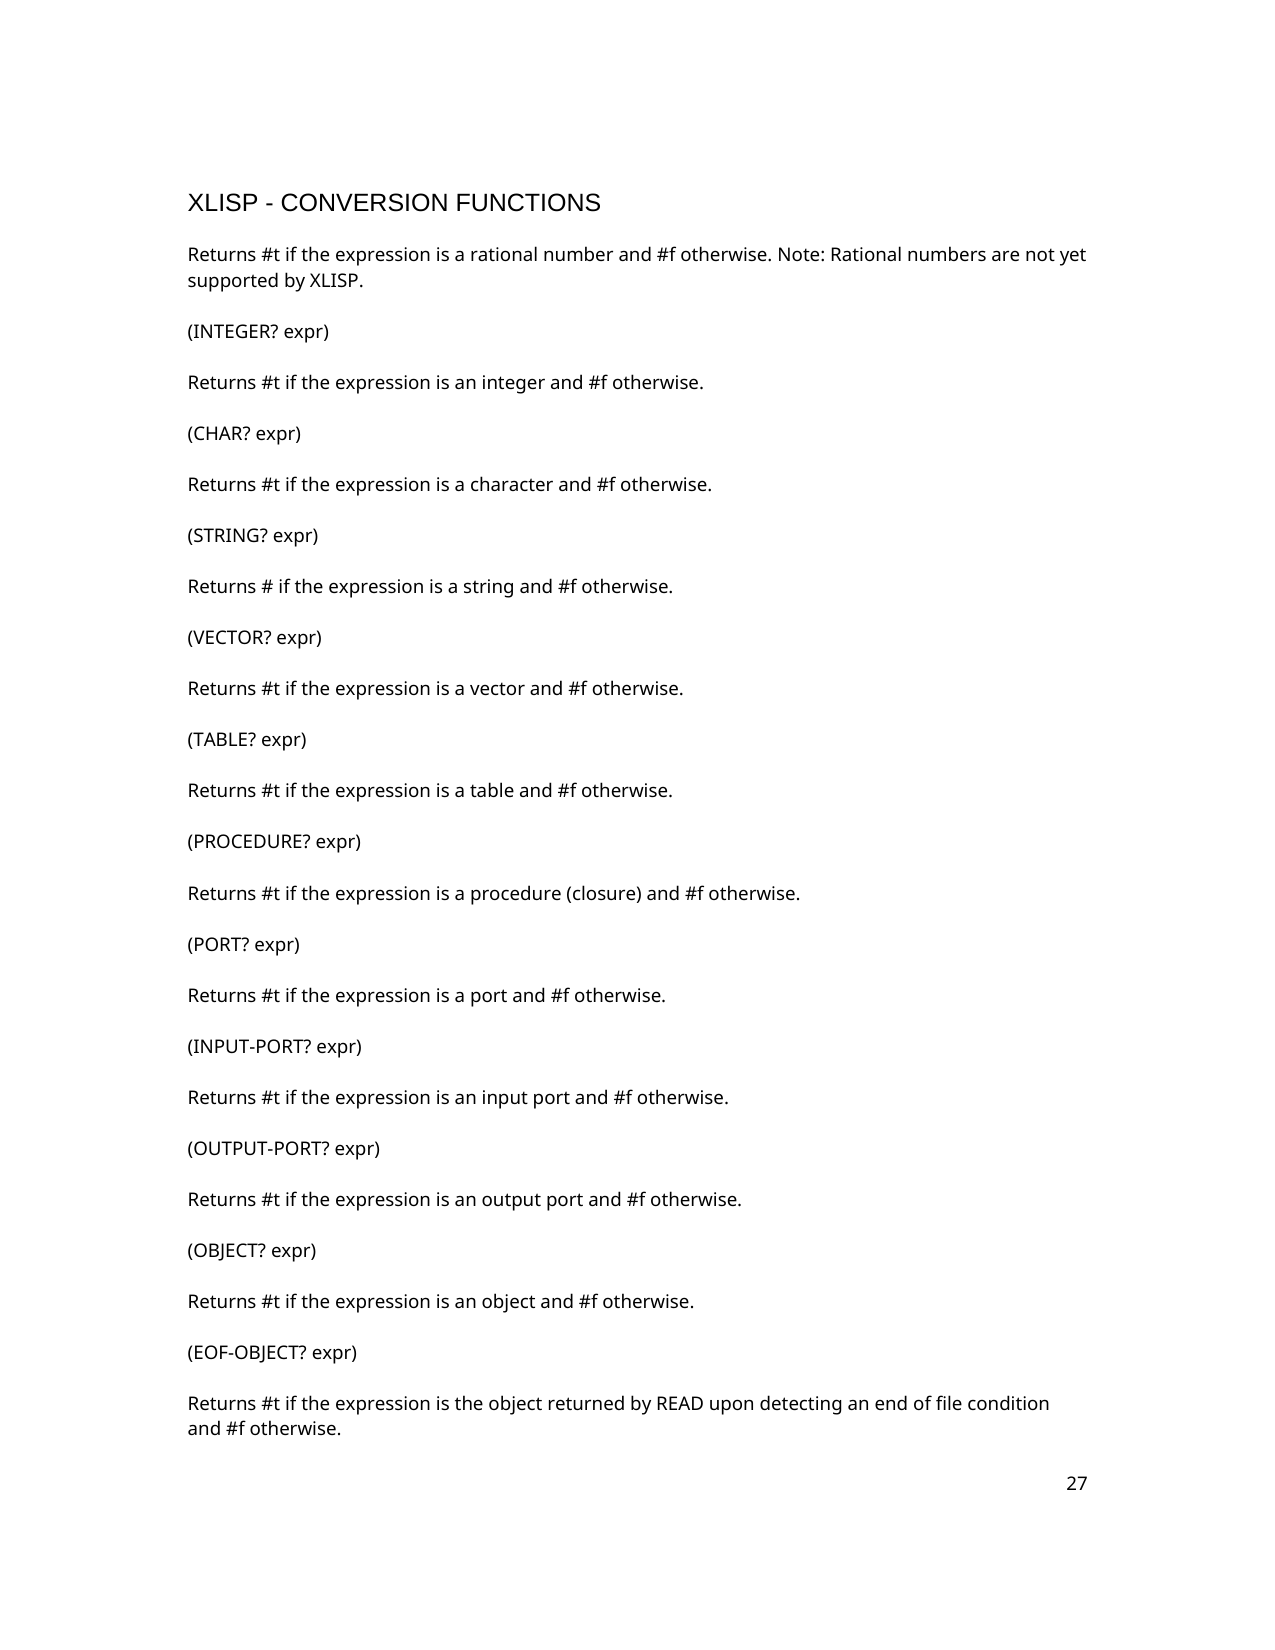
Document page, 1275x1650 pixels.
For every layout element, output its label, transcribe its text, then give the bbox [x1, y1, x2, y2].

text Returns #t if the expression is an input port and #f otherwise. [187, 1084, 1087, 1109]
text (PORT? expr) [187, 931, 1087, 956]
text Returns #t if the expression is a port and #f otherwise. [187, 982, 1087, 1007]
text Returns #t if the expression is an object and #f otherwise. [187, 1288, 1087, 1314]
text (OUTPUT-PORT? expr) [187, 1135, 1087, 1161]
text Returns #t if the expression is a character and #f otherwise. [187, 471, 1087, 497]
text (VECTOR? expr) [187, 624, 1087, 650]
text (OBJECT? expr) [187, 1237, 1087, 1263]
text Returns #t if the expression is an output port and #f otherwise. [187, 1186, 1087, 1212]
text (STRING? expr) [187, 522, 1087, 548]
text (INPUT-PORT? expr) [187, 1033, 1087, 1058]
text Returns # if the expression is a string and #f otherwise. [187, 573, 1087, 599]
text (CHAR? expr) [187, 420, 1087, 446]
text Returns #t if the expression is a table and #f otherwise. [187, 778, 1087, 803]
text (INTEGER? expr) [187, 318, 1087, 344]
text Returns #t if the expression is a procedure (closure) and #f otherwise. [187, 880, 1087, 905]
text (TABLE? expr) [187, 727, 1087, 752]
text Returns #t if the expression is the object returned by READ upon detecting an end of file condition and #f otherwise. [187, 1390, 1087, 1441]
text (EOF-OBJECT? expr) [187, 1339, 1087, 1365]
text Returns #t if the expression is an integer and #f otherwise. [187, 369, 1087, 395]
text (PROCEDURE? expr) [187, 829, 1087, 854]
text Returns #t if the expression is a rational number and #f otherwise. Note: Rational numbers are not yet supported by XLISP. [187, 242, 1087, 293]
text Returns #t if the expression is a vector and #f otherwise. [187, 676, 1087, 701]
